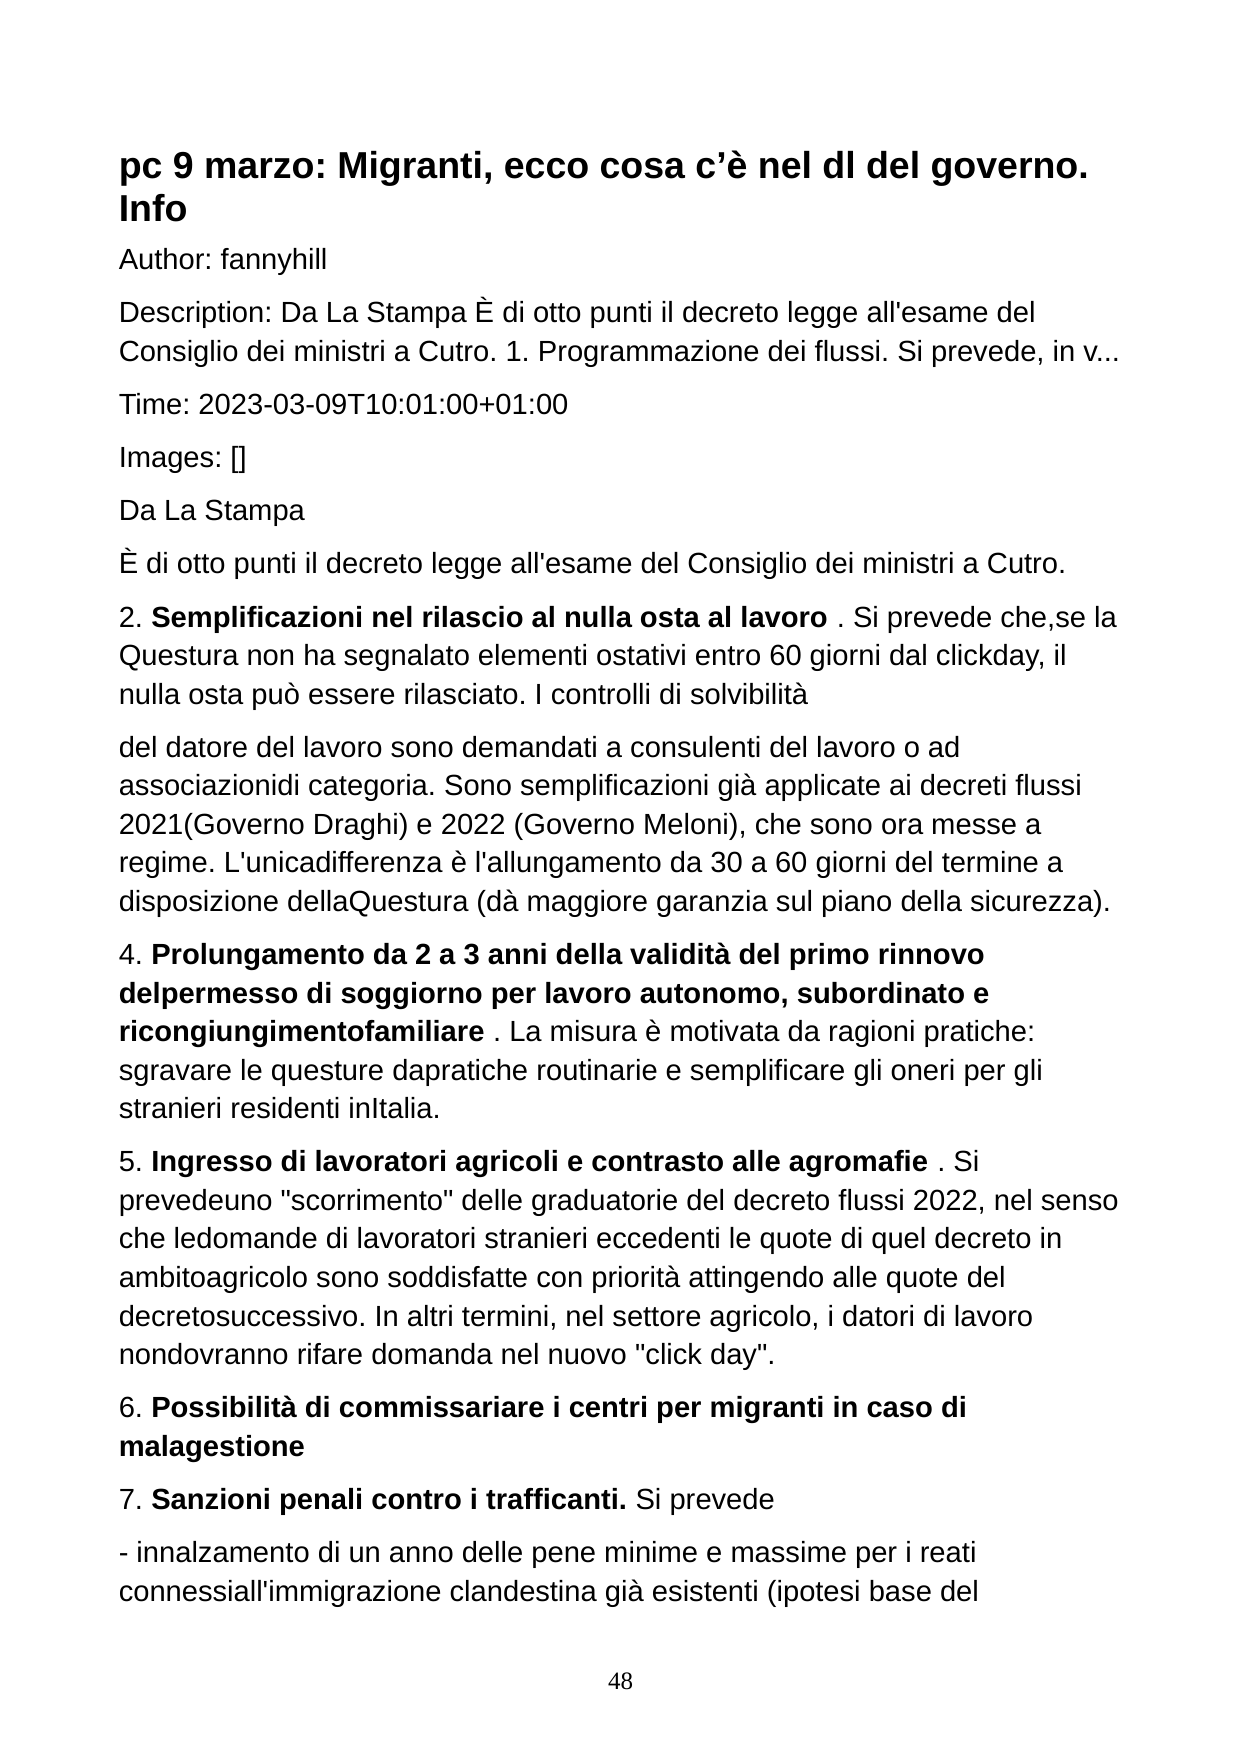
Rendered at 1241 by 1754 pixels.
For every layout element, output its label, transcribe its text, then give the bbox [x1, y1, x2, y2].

text 6. Possibilità di commissariare i centri per migranti in caso di malagestione [118, 1390, 1122, 1462]
text Images: [] [118, 440, 1122, 474]
text 4. Prolungamento da 2 a 3 anni della validità del primo rinnovo delpermesso di soggiorno per lavoro autonomo, subordinato e ricongiungimentofamiliare . La misura è motivata da ragioni pratiche: sgravare le questure dapratiche routinarie e semplificare gli oneri per gli stranieri residenti inItalia. [118, 937, 1122, 1125]
text del datore del lavoro sono demandati a consulenti del lavoro o ad associazionidi categoria. Sono semplificazioni già applicate ai decreti flussi 2021(Governo Draghi) e 2022 (Governo Meloni), che sono ora messe a regime. L'unicadifferenza è l'allungamento da 30 a 60 giorni del termine a disposizione dellaQuestura (dà maggiore garanzia sul piano della sicurezza). [118, 730, 1122, 917]
text Da La Stampa [118, 493, 1122, 527]
subtitle pc 9 marzo: Migranti, ecco cosa c’è nel dl del governo. Info [118, 143, 1122, 230]
text - innalzamento di un anno delle pene minime e massime per i reati connessiall'immigrazione clandestina già esistenti (ipotesi base del [118, 1535, 1122, 1607]
text È di otto punti il decreto legge all'esame del Consiglio dei ministri a Cutro. [118, 546, 1122, 580]
text Description: Da La Stampa È di otto punti il decreto legge all'esame del Consiglio dei ministri a Cutro. 1. Programmazione dei flussi. Si prevede, in v... [118, 295, 1122, 367]
text Author: fannyhill [118, 242, 1122, 276]
text Time: 2023-03-09T10:01:00+01:00 [118, 387, 1122, 421]
text 5. Ingresso di lavoratori agricoli e contrasto alle agromafie . Si prevedeuno "scorrimento" delle graduatorie del decreto flussi 2022, nel senso che ledomande di lavoratori stranieri eccedenti le quote di quel decreto in ambitoagricolo sono soddisfatte con priorità attingendo alle quote del decretosuccessivo. In altri termini, nel settore agricolo, i datori di lavoro nondovranno rifare domanda nel nuovo "click day". [118, 1144, 1122, 1371]
text 7. Sanzioni penali contro i trafficanti. Si prevede [118, 1482, 1122, 1515]
text 2. Semplificazioni nel rilascio al nulla osta al lavoro . Si prevede che,se la Questura non ha segnalato elementi ostativi entro 60 giorni dal clickday, il nulla osta può essere rilasciato. I controlli di solvibilità [118, 599, 1122, 710]
